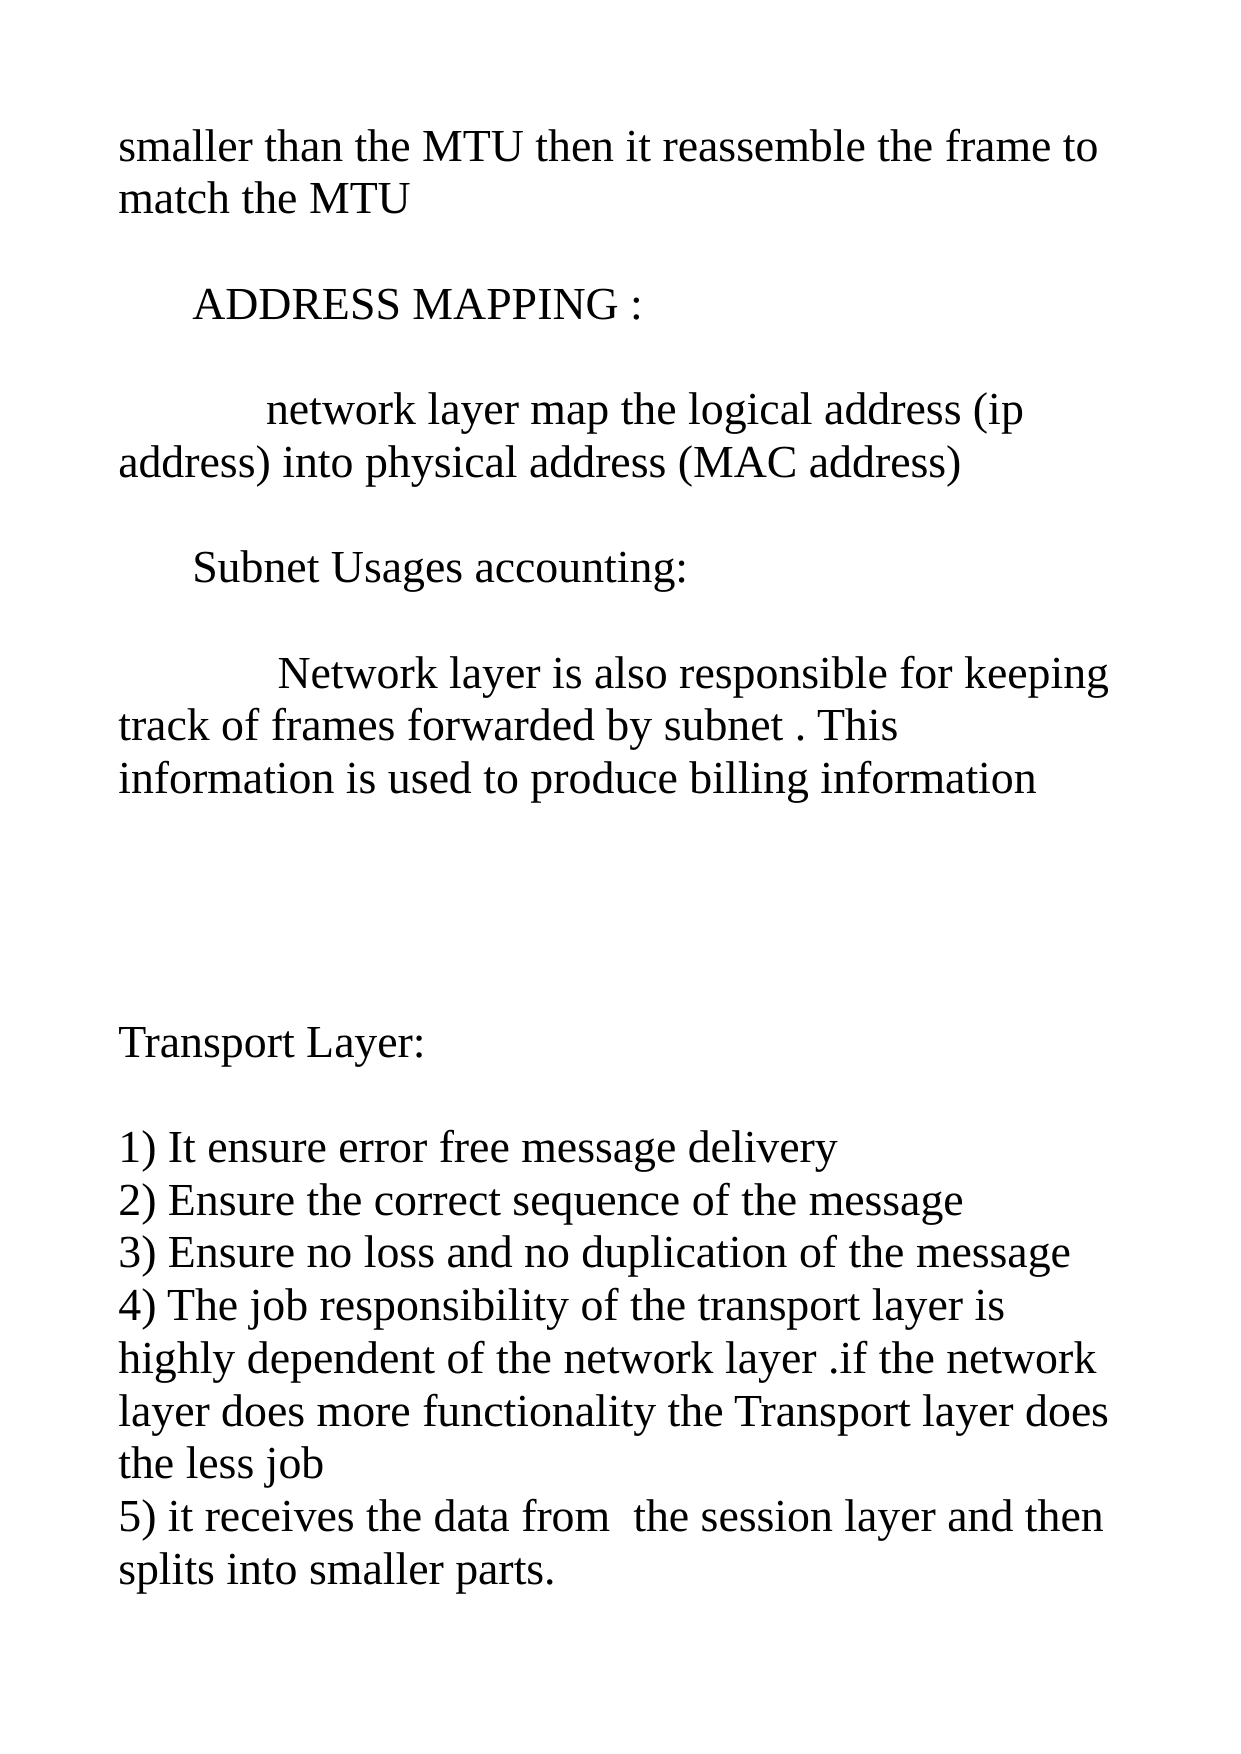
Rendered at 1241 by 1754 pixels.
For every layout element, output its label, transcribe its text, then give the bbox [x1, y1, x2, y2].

text ADDRESS MAPPING : [118, 276, 1122, 329]
text 4) The job responsibility of the transport layer is highly dependent of the network layer .if the network layer does more functionality the Transport layer does the less job [118, 1278, 1122, 1488]
text 5) it receives the data from the session layer and then splits into smaller parts. [118, 1488, 1122, 1594]
text 3) Ensure no loss and no duplication of the message [118, 1225, 1122, 1278]
text 1) It ensure error free message delivery [118, 1119, 1122, 1172]
text Transport Layer: [118, 1014, 1122, 1067]
text network layer map the logical address (ip address) into physical address (MAC address) [118, 382, 1122, 487]
text Network layer is also responsible for keeping track of frames forwarded by subnet . This information is used to produce billing information [118, 645, 1122, 803]
text 2) Ensure the correct sequence of the message [118, 1172, 1122, 1225]
text Subnet Usages accounting: [118, 540, 1122, 592]
text smaller than the MTU then it reassemble the frame to match the MTU [118, 118, 1122, 223]
